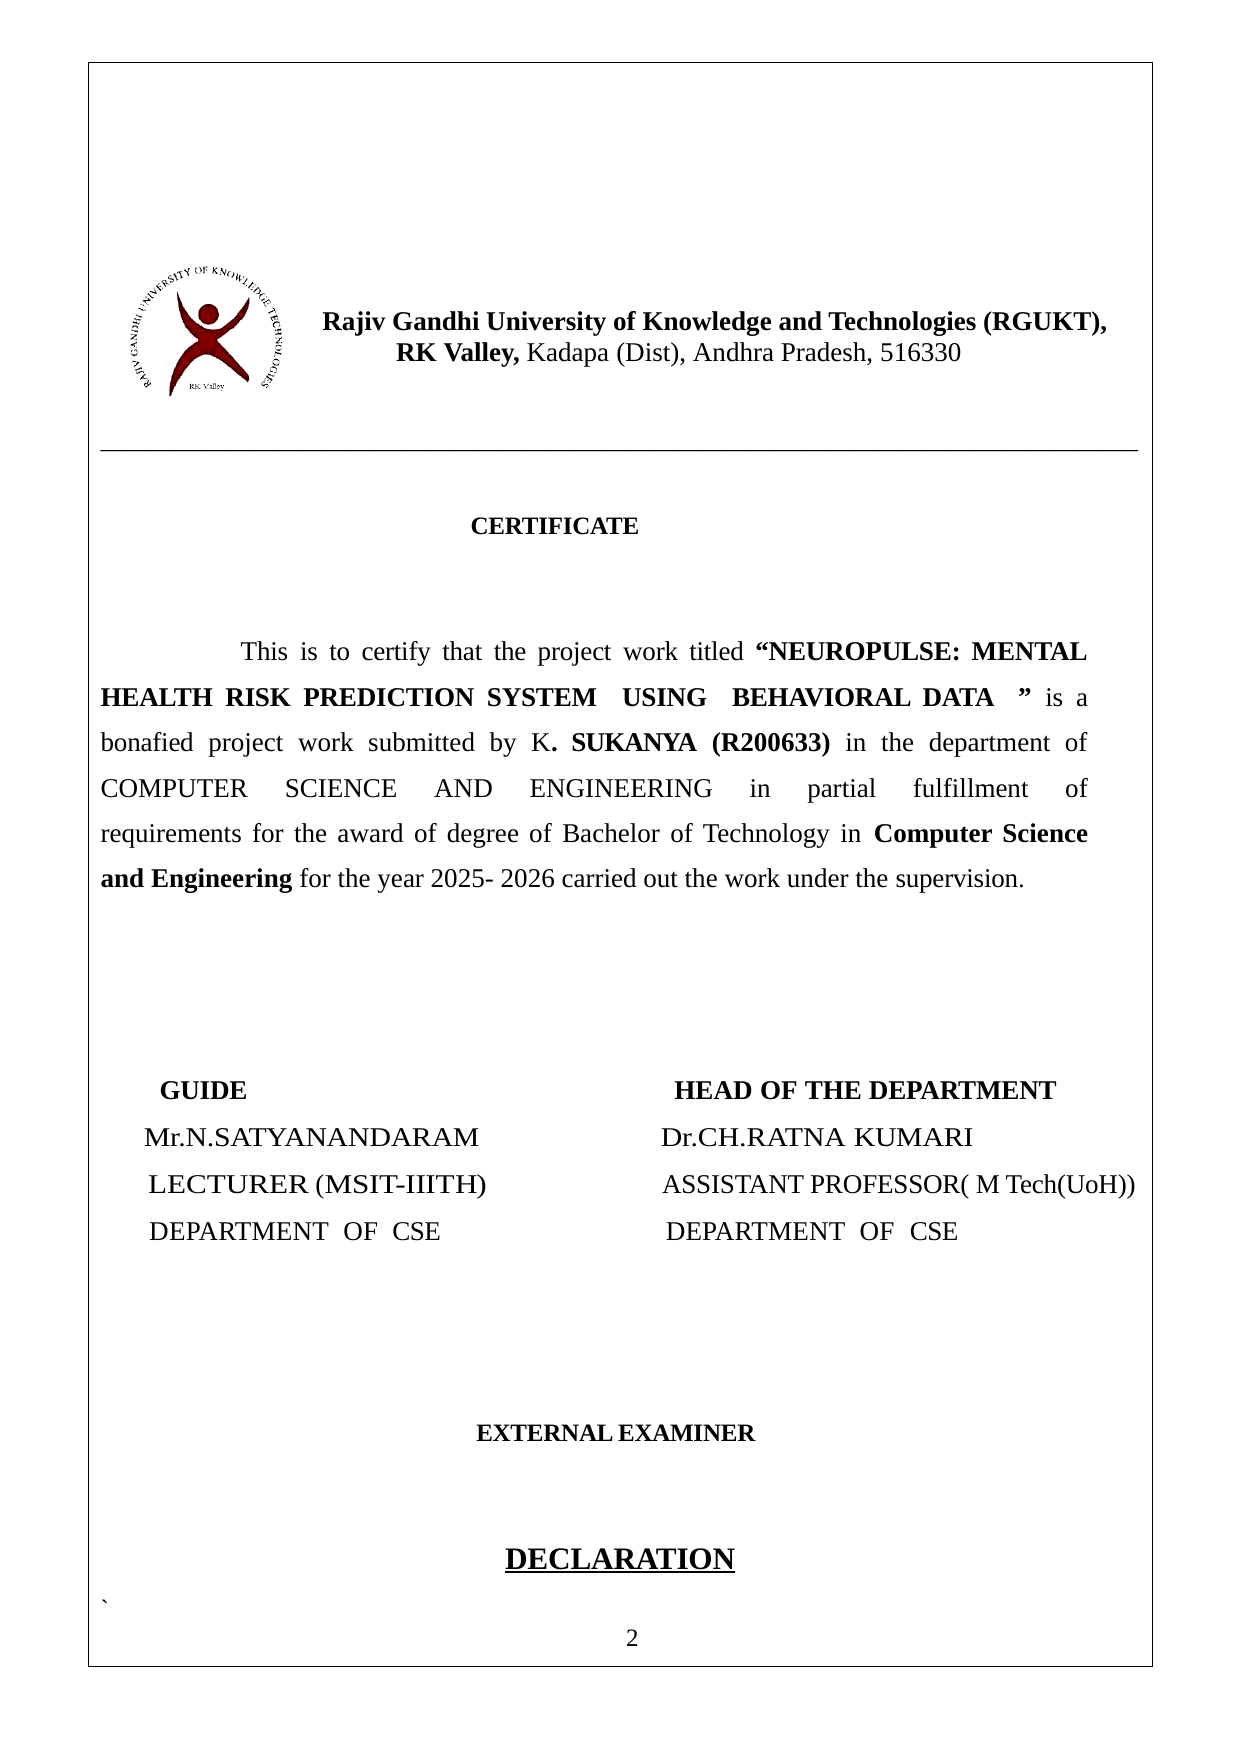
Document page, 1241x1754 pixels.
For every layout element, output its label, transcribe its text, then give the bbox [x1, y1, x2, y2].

text DEPARTMENT OF CSE DEPARTMENT OF CSE [100, 1214, 1140, 1246]
text ___________________________________________________________________________________ [100, 425, 1140, 453]
text Mr.N.SATYANANDARAM Dr.CH.RATNA KUMARI [100, 1121, 1140, 1152]
text This is to certify that the project work titled “NEUROPULSE: MENTAL HEALTH RISK PREDICTION SYSTEM USING BEHAVIORAL DATA ” is a bonafied project work submitted by K. SUKANYA (R200633) in the department of COMPUTER SCIENCE AND ENGINEERING in partial fulfillment of requirements for the award of degree of Bachelor of Technology in Computer Science and Engineering for the year 2025- 2026 carried out the work under the supervision. [100, 636, 1088, 894]
subtitle DECLARATION [100, 1540, 1140, 1576]
subtitle GUIDE HEAD OF THE DEPARTMENT [100, 1074, 1140, 1106]
text Rajiv Gandhi University of Knowledge and Technologies (RGUKT), RK Valley, Kadapa (Dist), Andhra Pradesh, 516330 [284, 305, 1140, 367]
text LECTURER (MSIT-IIITH) ASSISTANT PROFESSOR( M Tech(UoH)) [100, 1168, 1140, 1199]
text CERTIFICATE [100, 511, 1009, 540]
text EXTERNAL EXAMINER [100, 1418, 1140, 1447]
